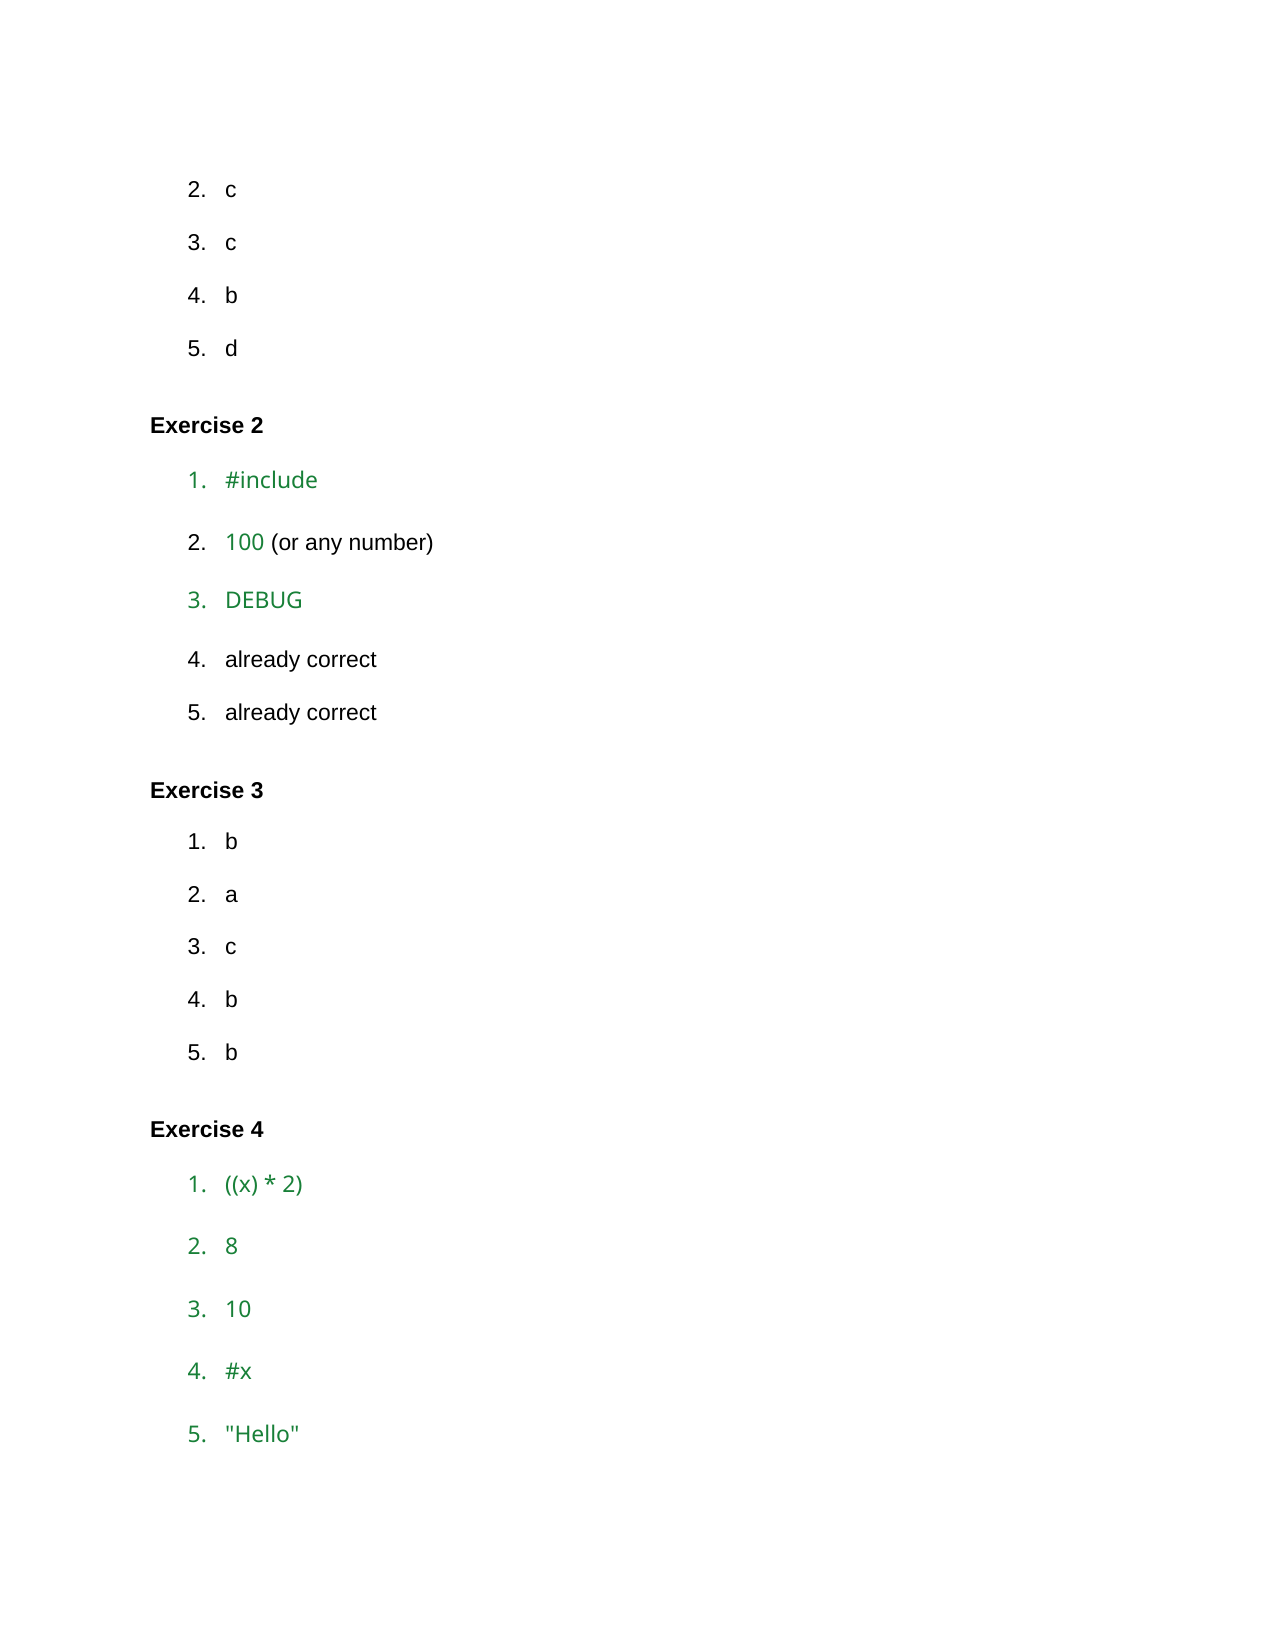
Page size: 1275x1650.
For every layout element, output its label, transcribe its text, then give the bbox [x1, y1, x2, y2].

list #x [187, 1355, 1125, 1418]
text Exercise 2 [150, 412, 1125, 438]
text Exercise 4 [150, 1116, 1125, 1143]
list d [187, 334, 1125, 387]
list #include [187, 463, 1125, 526]
list b [187, 282, 1125, 334]
list "Hello" [187, 1418, 1125, 1480]
list already correct [187, 699, 1125, 752]
list b [187, 986, 1125, 1039]
list a [187, 881, 1125, 933]
list 10 [187, 1293, 1125, 1355]
text Exercise 3 [150, 777, 1125, 803]
list c [187, 933, 1125, 986]
list 8 [187, 1230, 1125, 1293]
list ((x) * 2) [187, 1168, 1125, 1230]
list 100 (or any number) [187, 526, 1125, 584]
list already correct [187, 646, 1125, 699]
list b [187, 828, 1125, 881]
list b [187, 1039, 1125, 1091]
list c [187, 176, 1125, 229]
list c [187, 229, 1125, 282]
list DEBUG [187, 584, 1125, 646]
list [187, 150, 1125, 176]
